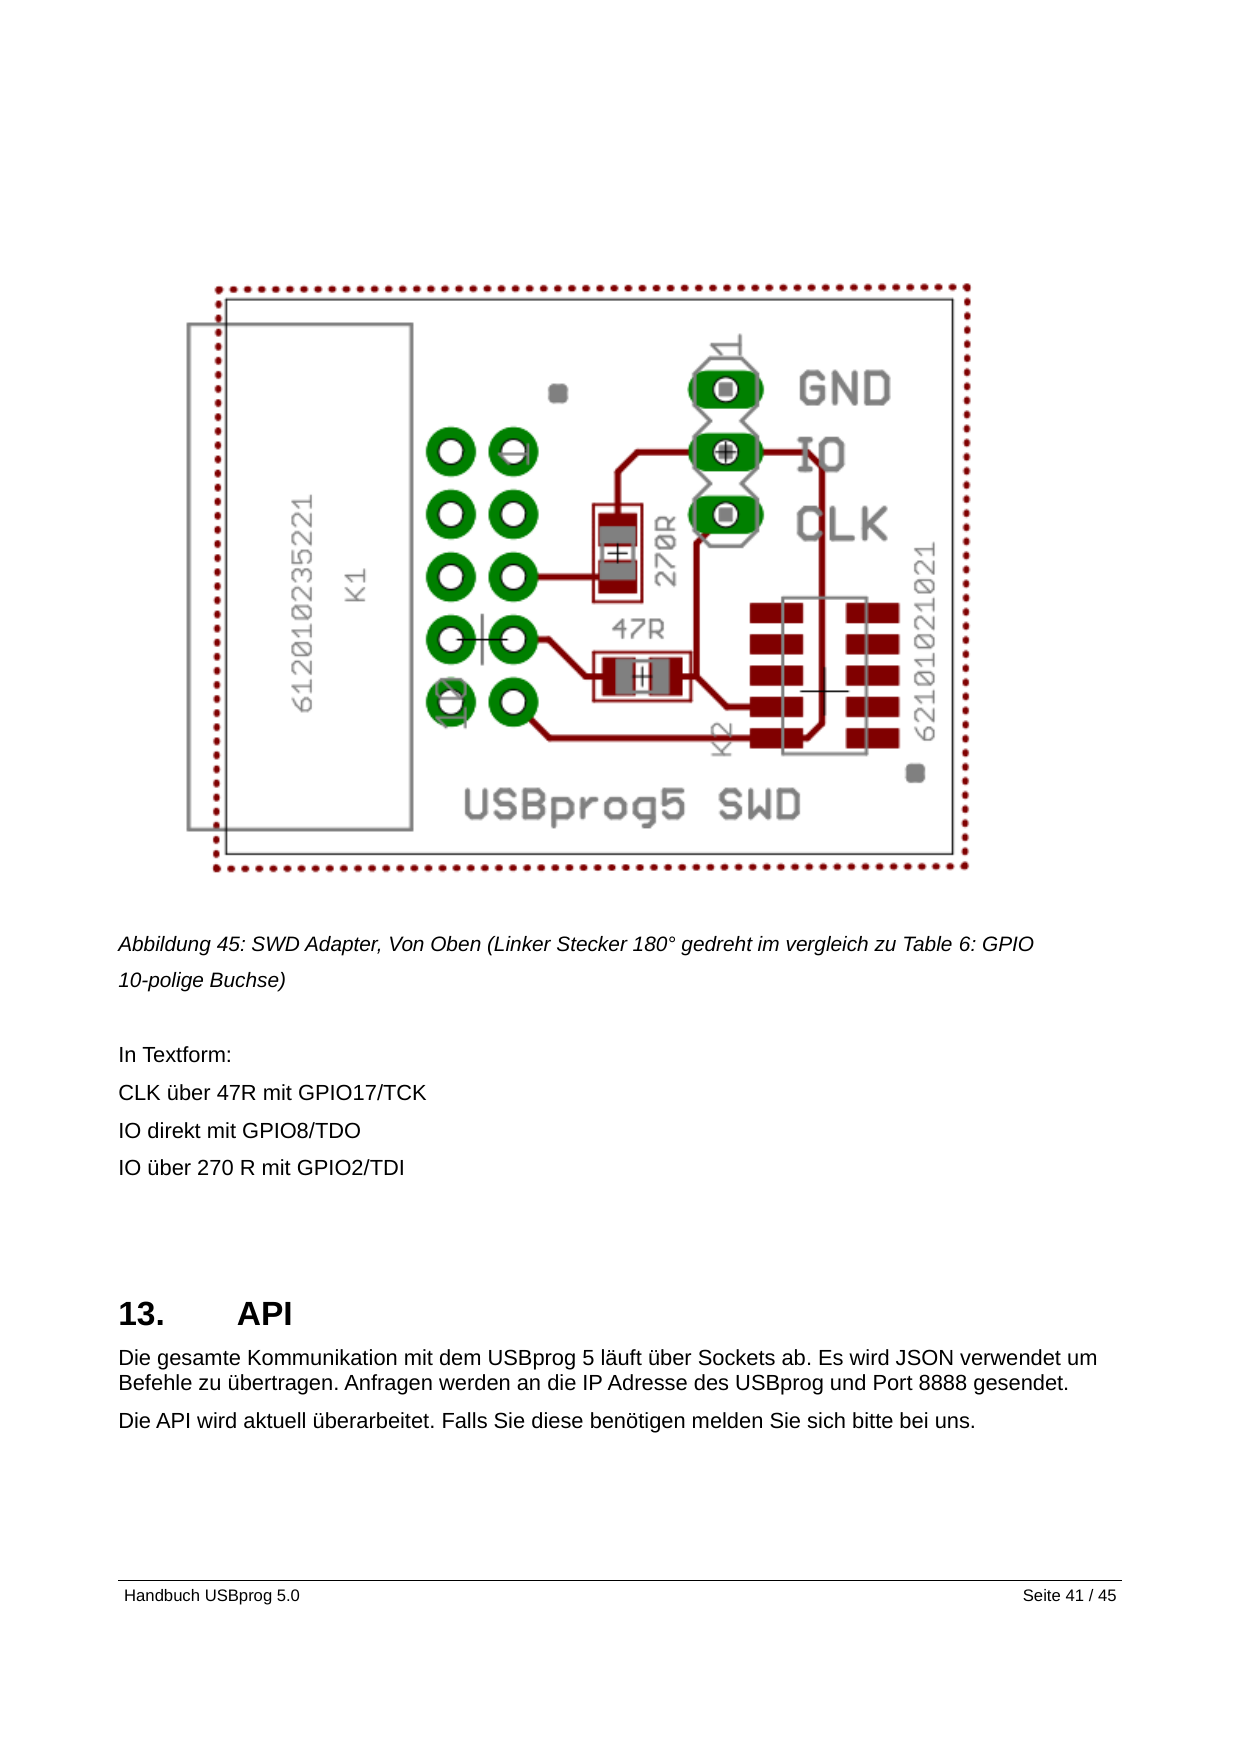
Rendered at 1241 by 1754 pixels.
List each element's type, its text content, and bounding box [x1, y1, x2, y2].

text Die gesamte Kommunikation mit dem USBprog 5 läuft über Sockets ab. Es wird JSON verwendet um Befehle zu übertragen. Anfragen werden an die IP Adresse des USBprog und Port 8888 gesendet. [118, 1344, 1122, 1395]
text In Textform: [118, 1042, 1122, 1067]
text IO über 270 R mit GPIO2/TDI [118, 1155, 1122, 1181]
text Abbildung 45: SWD Adapter, Von Oben (Linker Stecker 180° gedreht im vergleich zu Table 6: GPIO 10-polige Buchse) [118, 921, 1048, 992]
text Die API wird aktuell überarbeitet. Falls Sie diese benötigen melden Sie sich bitte bei uns. [118, 1407, 1122, 1433]
picture [118, 232, 1048, 921]
text IO direkt mit GPIO8/TDO [118, 1118, 1122, 1143]
text CLK über 47R mit GPIO17/TCK [118, 1080, 1122, 1105]
subtitle API [118, 1293, 1122, 1332]
